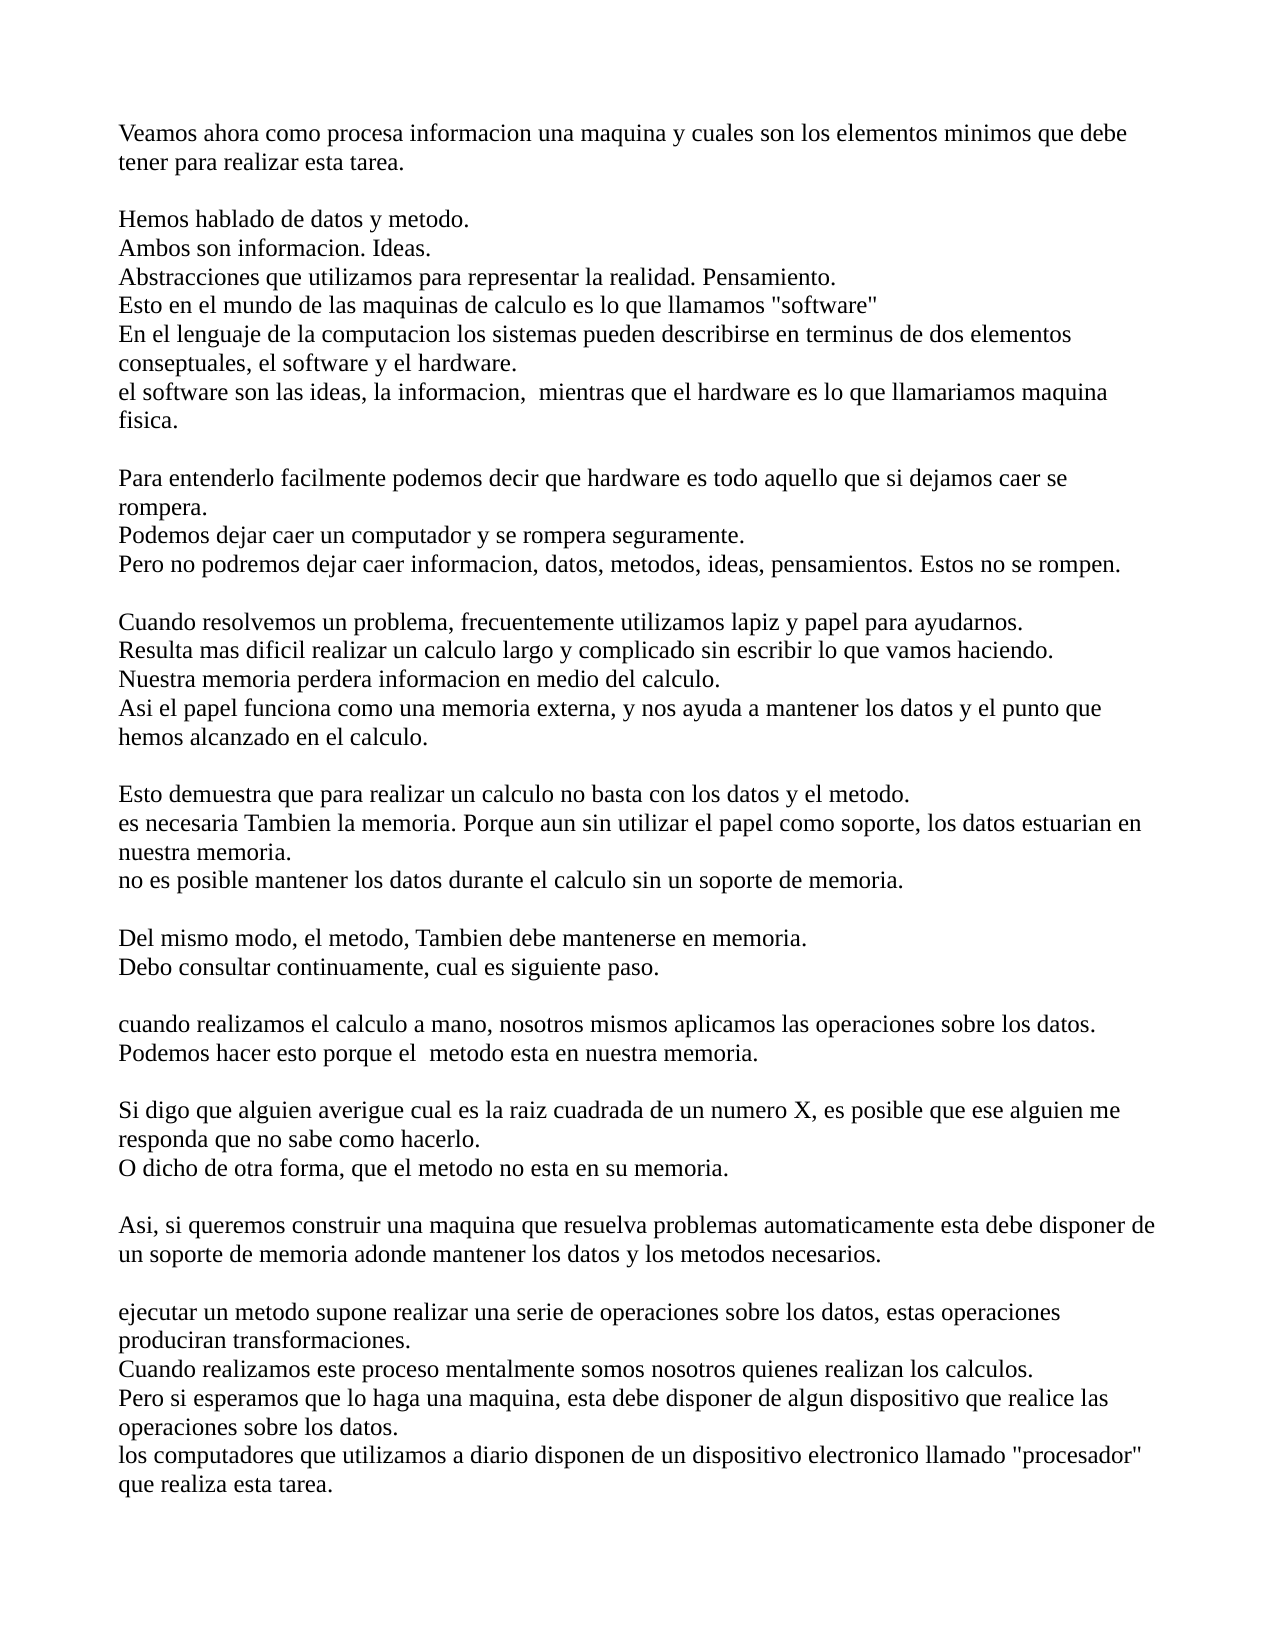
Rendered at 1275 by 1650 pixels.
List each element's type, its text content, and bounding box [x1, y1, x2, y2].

text Cuando realizamos este proceso mentalmente somos nosotros quienes realizan los calculos. [118, 1354, 1157, 1383]
text Ambos son informacion. Ideas. [118, 233, 1157, 262]
text Pero si esperamos que lo haga una maquina, esta debe disponer de algun dispositivo que realice las operaciones sobre los datos. [118, 1383, 1157, 1441]
text Pero no podremos dejar caer informacion, datos, metodos, ideas, pensamientos. Estos no se rompen. [118, 549, 1157, 578]
text Podemos dejar caer un computador y se rompera seguramente. [118, 521, 1157, 549]
text Abstracciones que utilizamos para representar la realidad. Pensamiento. [118, 262, 1157, 291]
text Esto en el mundo de las maquinas de calculo es lo que llamamos "software" [118, 291, 1157, 319]
text no es posible mantener los datos durante el calculo sin un soporte de memoria. [118, 866, 1157, 894]
text En el lenguaje de la computacion los sistemas pueden describirse en terminus de dos elementos conseptuales, el software y el hardware. [118, 319, 1157, 377]
text Cuando resolvemos un problema, frecuentemente utilizamos lapiz y papel para ayudarnos. [118, 607, 1157, 636]
text Asi el papel funciona como una memoria externa, y nos ayuda a mantener los datos y el punto que hemos alcanzado en el calculo. [118, 693, 1157, 751]
text los computadores que utilizamos a diario disponen de un dispositivo electronico llamado "procesador" que realiza esta tarea. [118, 1441, 1157, 1498]
text el software son las ideas, la informacion, mientras que el hardware es lo que llamariamos maquina fisica. [118, 377, 1157, 434]
text Si digo que alguien averigue cual es la raiz cuadrada de un numero X, es posible que ese alguien me responda que no sabe como hacerlo. [118, 1096, 1157, 1153]
text O dicho de otra forma, que el metodo no esta en su memoria. [118, 1153, 1157, 1182]
text Debo consultar continuamente, cual es siguiente paso. [118, 952, 1157, 981]
text ejecutar un metodo supone realizar una serie de operaciones sobre los datos, estas operaciones produciran transformaciones. [118, 1297, 1157, 1354]
text Asi, si queremos construir una maquina que resuelva problemas automaticamente esta debe disponer de un soporte de memoria adonde mantener los datos y los metodos necesarios. [118, 1211, 1157, 1268]
text Podemos hacer esto porque el metodo esta en nuestra memoria. [118, 1038, 1157, 1067]
text Hemos hablado de datos y metodo. [118, 204, 1157, 233]
text Nuestra memoria perdera informacion en medio del calculo. [118, 664, 1157, 693]
text es necesaria Tambien la memoria. Porque aun sin utilizar el papel como soporte, los datos estuarian en nuestra memoria. [118, 808, 1157, 866]
text Esto demuestra que para realizar un calculo no basta con los datos y el metodo. [118, 779, 1157, 808]
text Del mismo modo, el metodo, Tambien debe mantenerse en memoria. [118, 923, 1157, 952]
text Veamos ahora como procesa informacion una maquina y cuales son los elementos minimos que debe tener para realizar esta tarea. [118, 118, 1157, 176]
text cuando realizamos el calculo a mano, nosotros mismos aplicamos las operaciones sobre los datos. [118, 1009, 1157, 1038]
text Para entenderlo facilmente podemos decir que hardware es todo aquello que si dejamos caer se rompera. [118, 463, 1157, 521]
text Resulta mas dificil realizar un calculo largo y complicado sin escribir lo que vamos haciendo. [118, 636, 1157, 664]
